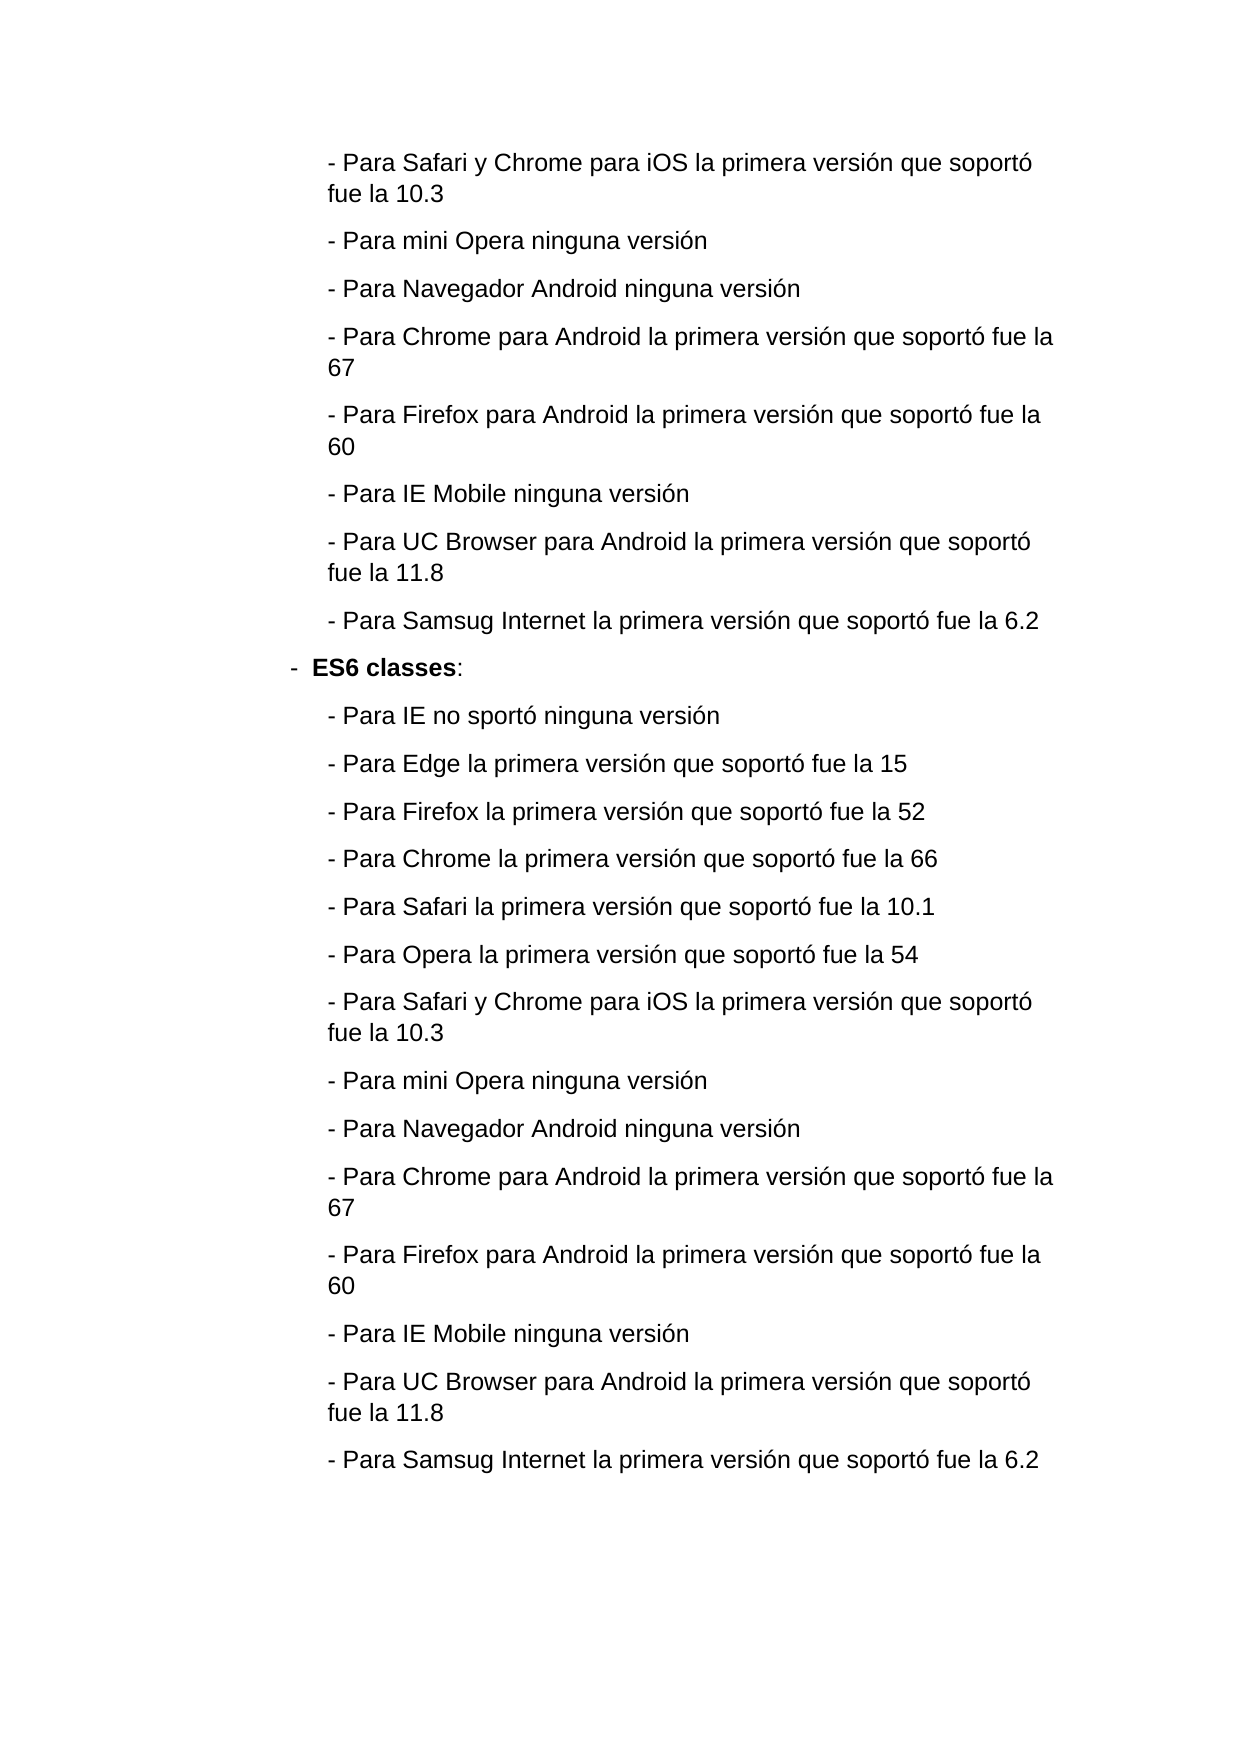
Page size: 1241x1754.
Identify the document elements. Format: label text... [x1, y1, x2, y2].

list - Para Safari y Chrome para iOS la primera versión que soportó fue la 10.3 [290, 987, 1063, 1047]
list - Para Safari y Chrome para iOS la primera versión que soportó fue la 10.3 [290, 148, 1063, 207]
list - Para IE Mobile ninguna versión [290, 1319, 1063, 1348]
list - Para Firefox para Android la primera versión que soportó fue la 60 [290, 1240, 1063, 1300]
list - Para Safari la primera versión que soportó fue la 10.1 [290, 892, 1063, 921]
list - Para Firefox la primera versión que soportó fue la 52 [290, 797, 1063, 825]
list - Para IE Mobile ninguna versión [290, 479, 1063, 508]
list - Para Opera la primera versión que soportó fue la 54 [290, 940, 1063, 968]
list - Para Samsug Internet la primera versión que soportó fue la 6.2 [290, 1446, 1063, 1474]
list - ES6 classes: [252, 653, 1063, 682]
list - Para mini Opera ninguna versión [290, 226, 1063, 255]
list - Para mini Opera ninguna versión [290, 1066, 1063, 1095]
list - Para UC Browser para Android la primera versión que soportó fue la 11.8 [290, 527, 1063, 587]
list - Para Navegador Android ninguna versión [290, 1114, 1063, 1143]
list - Para Chrome para Android la primera versión que soportó fue la 67 [290, 322, 1063, 382]
list - Para Samsug Internet la primera versión que soportó fue la 6.2 [290, 606, 1063, 634]
list - Para UC Browser para Android la primera versión que soportó fue la 11.8 [290, 1367, 1063, 1427]
list - Para Edge la primera versión que soportó fue la 15 [290, 749, 1063, 778]
list - Para IE no sportó ninguna versión [290, 701, 1063, 730]
list - Para Firefox para Android la primera versión que soportó fue la 60 [290, 401, 1063, 460]
list - Para Chrome la primera versión que soportó fue la 66 [290, 844, 1063, 873]
list - Para Chrome para Android la primera versión que soportó fue la 67 [290, 1162, 1063, 1221]
list - Para Navegador Android ninguna versión [290, 274, 1063, 303]
